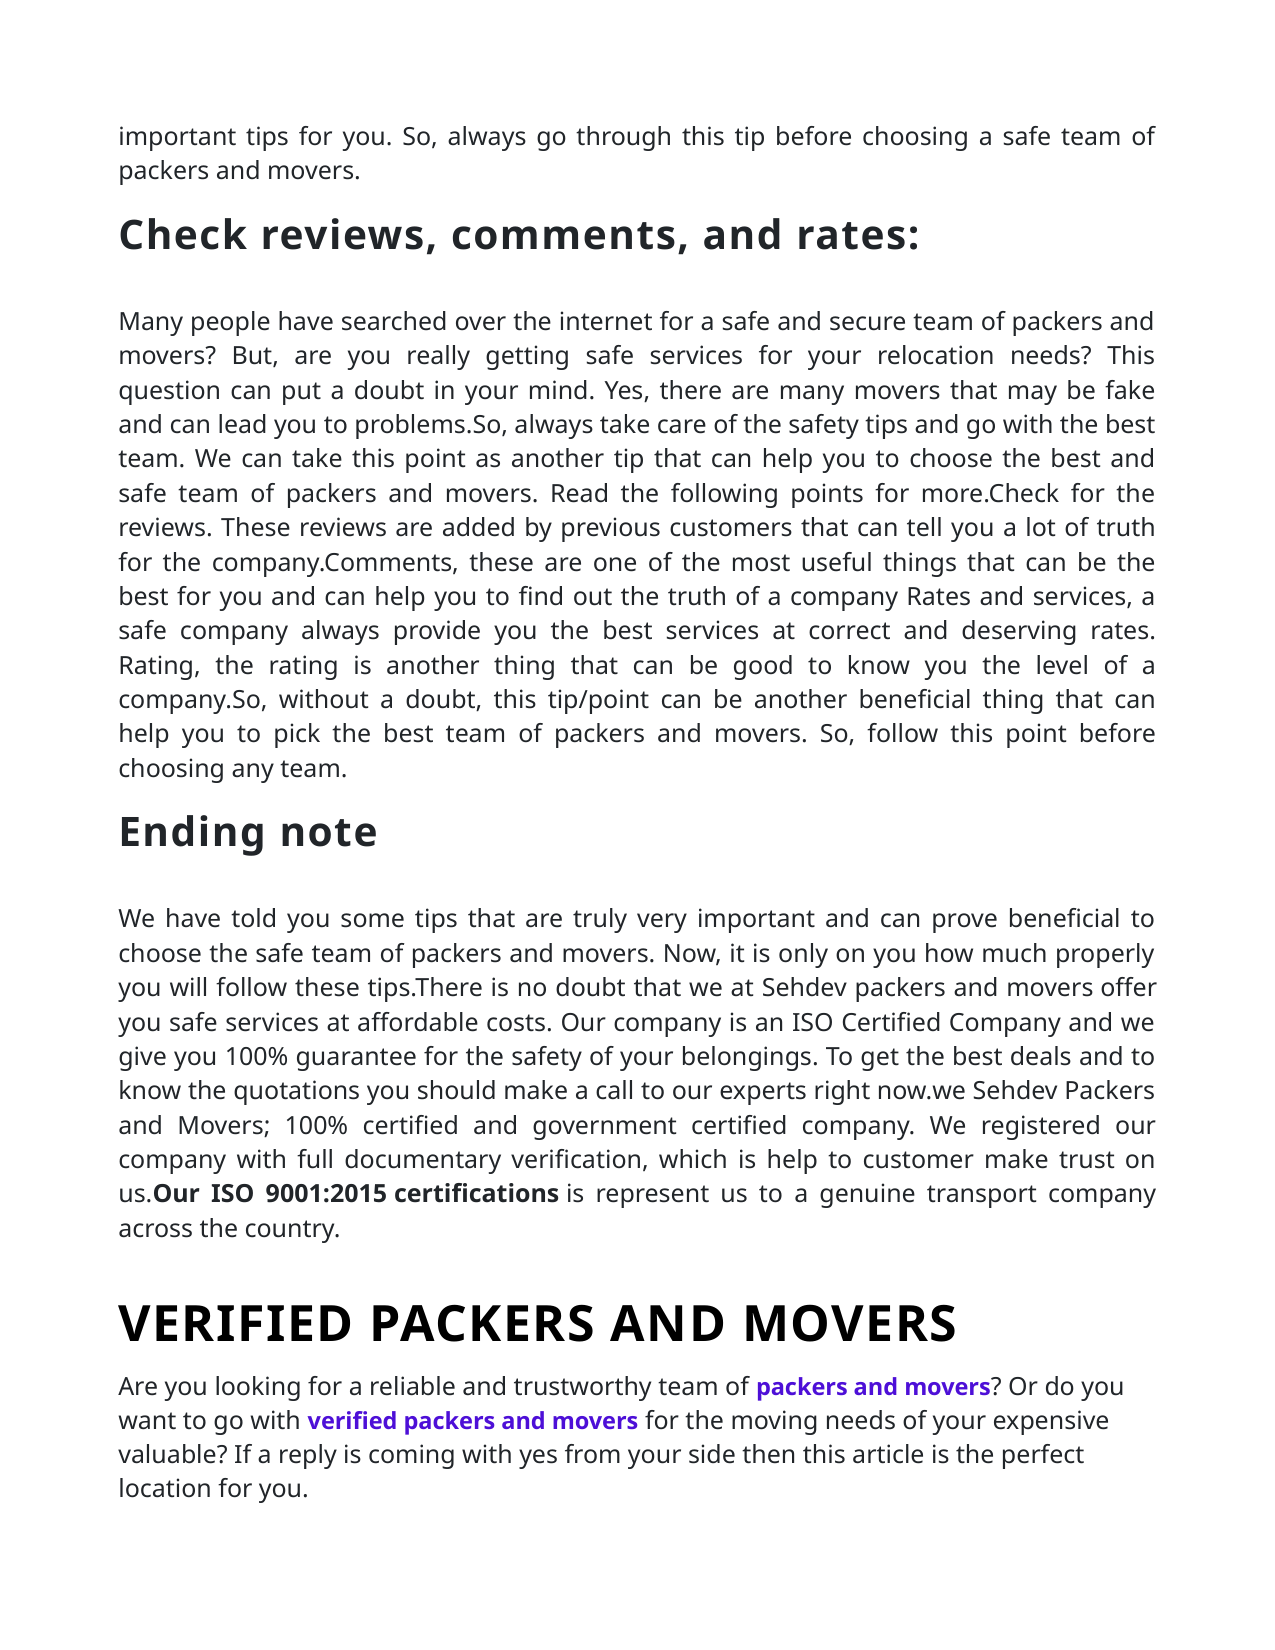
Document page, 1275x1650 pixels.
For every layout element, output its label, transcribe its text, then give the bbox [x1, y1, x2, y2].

text important tips for you. So, always go through this tip before choosing a safe team of packers and movers. [118, 118, 1157, 187]
subtitle Check reviews, comments, and rates: [118, 206, 1157, 261]
subtitle VERIFIED PACKERS AND MOVERS [118, 1288, 1157, 1356]
text Many people have searched over the internet for a safe and secure team of packers and movers? But, are you really getting safe services for your relocation needs? This question can put a doubt in your mind. Yes, there are many movers that may be fake and can lead you to problems.So, always take care of the safety tips and go with the best team. We can take this point as another tip that can help you to choose the best and safe team of packers and movers. Read the following points for more.Check for the reviews. These reviews are added by previous customers that can tell you a lot of truth for the company.Comments, these are one of the most useful things that can be the best for you and can help you to find out the truth of a company Rates and services, a safe company always provide you the best services at correct and deserving rates. Rating, the rating is another thing that can be good to know you the level of a company.So, without a doubt, this tip/point can be another beneficial thing that can help you to pick the best team of packers and movers. So, follow this point before choosing any team. [118, 303, 1157, 784]
text Are you looking for a reliable and trustworthy team of packers and movers? Or do you want to go with verified packers and movers for the moving needs of your expensive valuable? If a reply is coming with yes from your side then this article is the perfect location for you. [118, 1369, 1157, 1505]
subtitle Ending note [118, 803, 1157, 858]
text We have told you some tips that are truly very important and can prove beneficial to choose the safe team of packers and movers. Now, it is only on you how much properly you will follow these tips.There is no doubt that we at Sehdev packers and movers offer you safe services at affordable costs. Our company is an ISO Certified Company and we give you 100% guarantee for the safety of your belongings. To get the best deals and to know the quotations you should make a call to our experts right now.we Sehdev Packers and Movers; 100% certified and government certified company. We registered our company with full documentary verification, which is help to customer make trust on us.Our ISO 9001:2015 certifications is represent us to a genuine transport company across the country. [118, 901, 1157, 1244]
